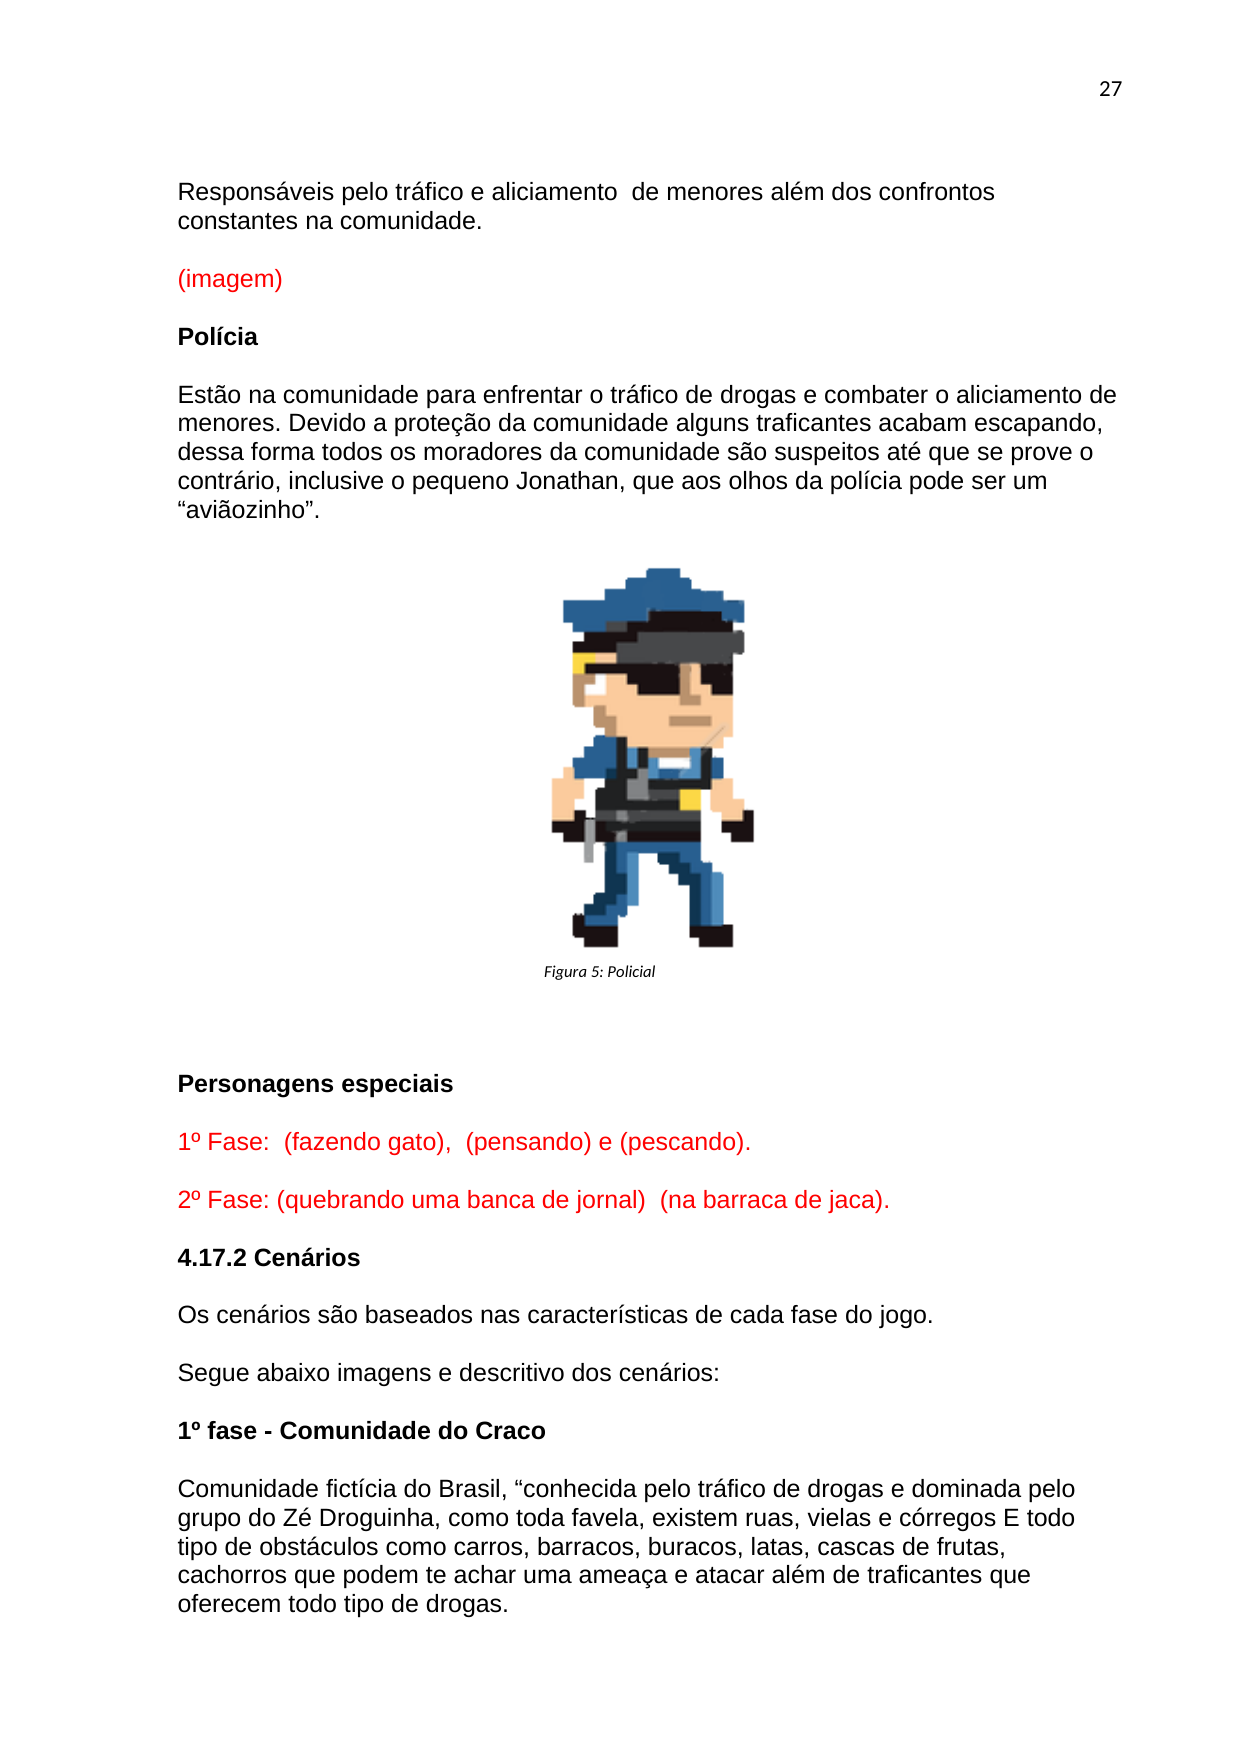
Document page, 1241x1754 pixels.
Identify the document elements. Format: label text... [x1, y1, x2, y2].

text Comunidade fictícia do Brasil, “conhecida pelo tráfico de drogas e dominada pelo grupo do Zé Droguinha, como toda favela, existem ruas, vielas e córregos E todo tipo de obstáculos como carros, barracos, buracos, latas, cascas de frutas, cachorros que podem te achar uma ameaça e atacar além de traficantes que oferecem todo tipo de drogas. [177, 1474, 1122, 1618]
picture [543, 565, 756, 955]
text Os cenários são baseados nas características de cada fase do jogo. [177, 1301, 1122, 1329]
text Segue abaixo imagens e descritivo dos cenários: [177, 1358, 1122, 1387]
text 1º fase - Comunidade do Craco [177, 1416, 1122, 1445]
text Polícia [177, 322, 1122, 351]
text 2º Fase: (quebrando uma banca de jornal) (na barraca de jaca). [177, 1185, 1122, 1213]
text Responsáveis pelo tráfico e aliciamento de menores além dos confrontos constantes na comunidade. [177, 177, 1122, 235]
text (imagem) [177, 264, 1122, 293]
text Personagens especiais [177, 1069, 1122, 1098]
text Figura 5: Policial [544, 955, 755, 982]
text Estão na comunidade para enfrentar o tráfico de drogas e combater o aliciamento de menores. Devido a proteção da comunidade alguns traficantes acabam escapando, dessa forma todos os moradores da comunidade são suspeitos até que se prove o contrário, inclusive o pequeno Jonathan, que aos olhos da polícia pode ser um “aviãozinho”. [177, 380, 1122, 523]
text 4.17.2 Cenários [177, 1243, 1122, 1271]
text 1º Fase: (fazendo gato), (pensando) e (pescando). [177, 1127, 1122, 1156]
